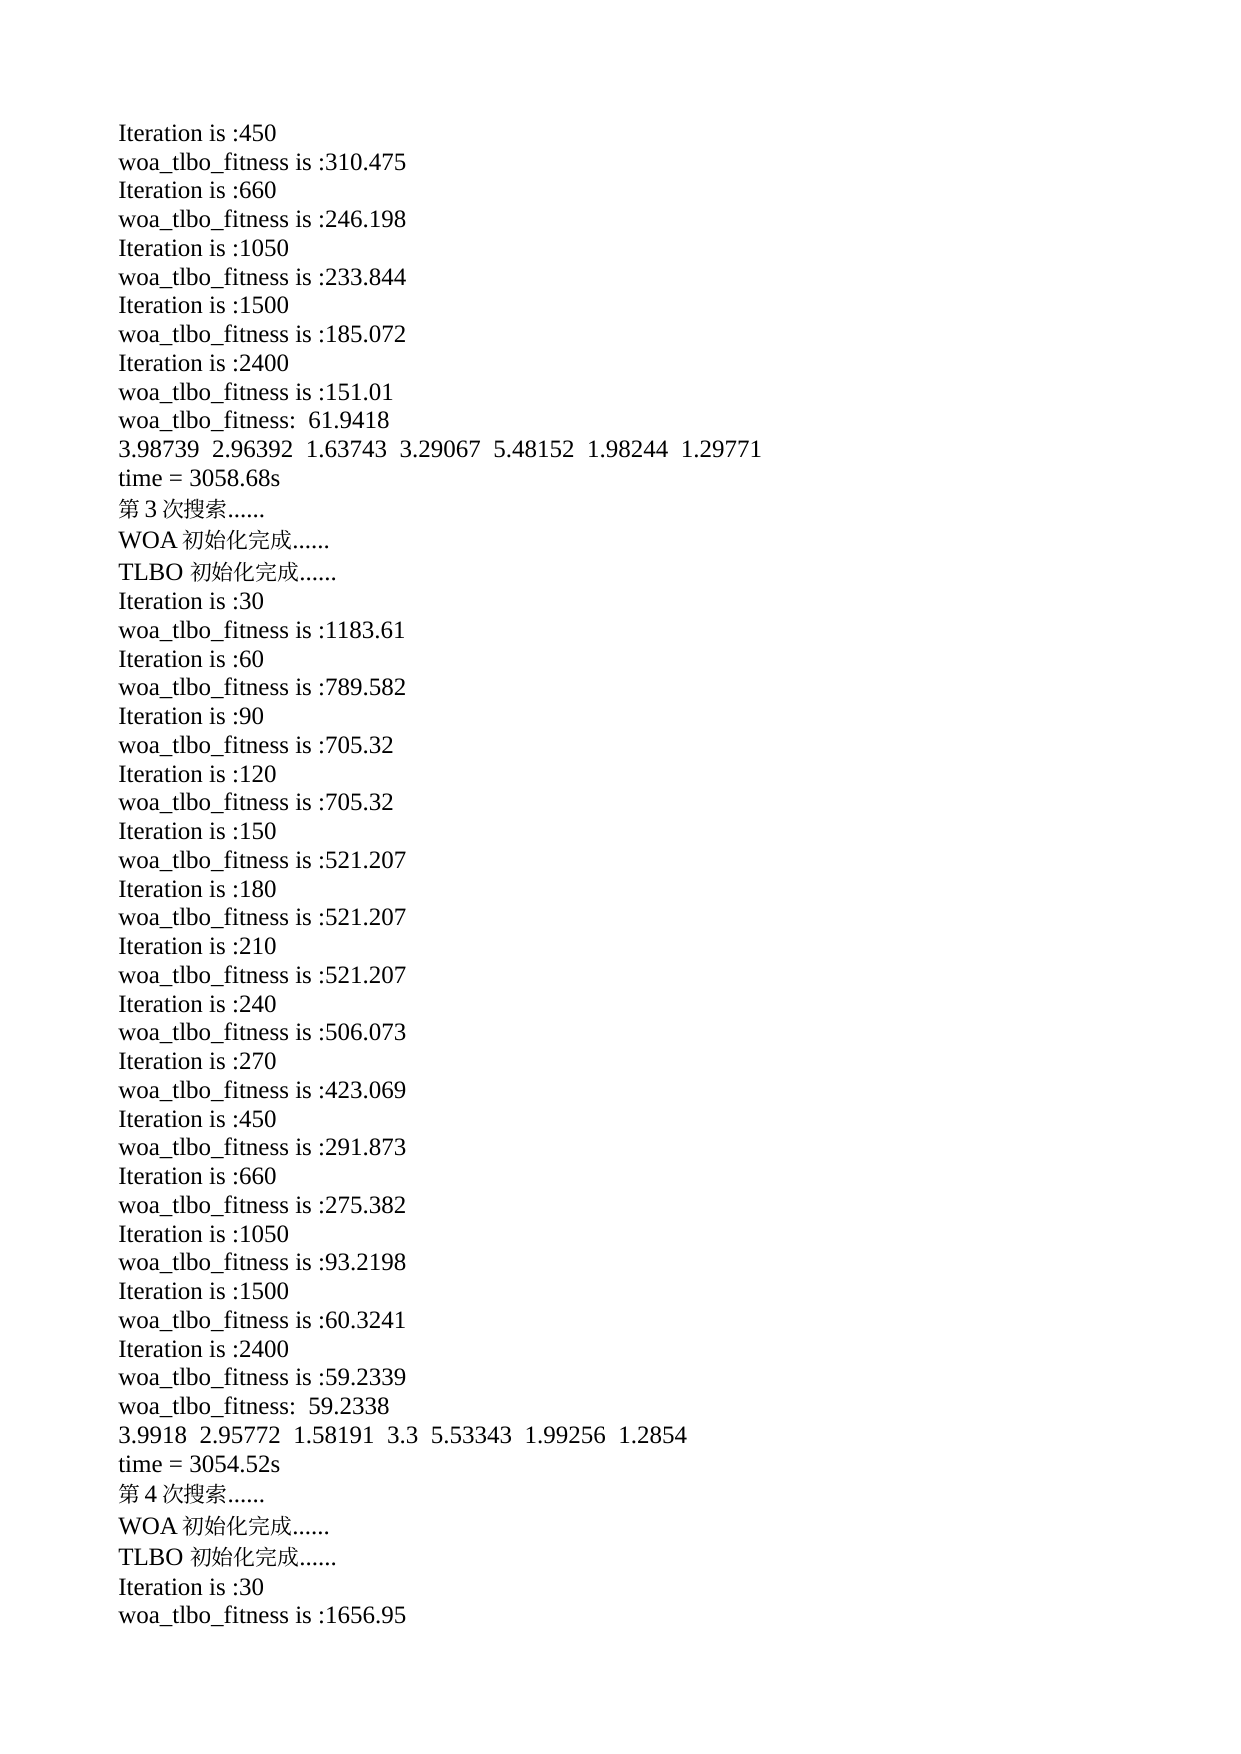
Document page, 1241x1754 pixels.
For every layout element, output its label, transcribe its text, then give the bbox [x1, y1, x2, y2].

text Iteration is :450 [118, 1104, 1122, 1132]
text Iteration is :30 [118, 1572, 1122, 1601]
text woa_tlbo_fitness is :789.582 [118, 672, 1122, 701]
text time = 3054.52s [118, 1449, 1122, 1477]
text WOA 初始化完成...... [118, 523, 1122, 555]
text woa_tlbo_fitness is :310.475 [118, 147, 1122, 176]
text Iteration is :30 [118, 586, 1122, 615]
text Iteration is :660 [118, 176, 1122, 204]
text Iteration is :210 [118, 931, 1122, 960]
text Iteration is :120 [118, 759, 1122, 787]
text Iteration is :270 [118, 1046, 1122, 1075]
text Iteration is :660 [118, 1161, 1122, 1190]
text WOA 初始化完成...... [118, 1509, 1122, 1540]
text woa_tlbo_fitness is :291.873 [118, 1132, 1122, 1161]
text woa_tlbo_fitness is :275.382 [118, 1190, 1122, 1219]
text woa_tlbo_fitness: 61.9418 [118, 406, 1122, 434]
text woa_tlbo_fitness is :705.32 [118, 730, 1122, 759]
text woa_tlbo_fitness is :59.2339 [118, 1362, 1122, 1391]
text woa_tlbo_fitness is :506.073 [118, 1017, 1122, 1046]
text Iteration is :1500 [118, 1276, 1122, 1305]
text woa_tlbo_fitness: 59.2338 [118, 1391, 1122, 1420]
text Iteration is :60 [118, 644, 1122, 672]
text woa_tlbo_fitness is :521.207 [118, 845, 1122, 874]
text Iteration is :90 [118, 701, 1122, 730]
text TLBO 初始化完成...... [118, 555, 1122, 586]
text Iteration is :180 [118, 874, 1122, 902]
text woa_tlbo_fitness is :1183.61 [118, 615, 1122, 644]
text woa_tlbo_fitness is :185.072 [118, 319, 1122, 348]
text 3.9918 2.95772 1.58191 3.3 5.53343 1.99256 1.2854 [118, 1420, 1122, 1449]
text woa_tlbo_fitness is :521.207 [118, 902, 1122, 931]
text 第3次搜索...... [118, 492, 1122, 523]
text woa_tlbo_fitness is :233.844 [118, 262, 1122, 291]
text Iteration is :1050 [118, 233, 1122, 262]
text Iteration is :240 [118, 989, 1122, 1017]
text Iteration is :150 [118, 816, 1122, 845]
text Iteration is :2400 [118, 348, 1122, 377]
text Iteration is :2400 [118, 1334, 1122, 1362]
text time = 3058.68s [118, 463, 1122, 492]
text woa_tlbo_fitness is :1656.95 [118, 1601, 1122, 1629]
text Iteration is :1050 [118, 1219, 1122, 1247]
text woa_tlbo_fitness is :246.198 [118, 204, 1122, 233]
text woa_tlbo_fitness is :93.2198 [118, 1247, 1122, 1276]
text woa_tlbo_fitness is :521.207 [118, 960, 1122, 989]
text 第4次搜索...... [118, 1477, 1122, 1509]
text woa_tlbo_fitness is :60.3241 [118, 1305, 1122, 1334]
text TLBO 初始化完成...... [118, 1540, 1122, 1572]
text Iteration is :1500 [118, 291, 1122, 319]
text woa_tlbo_fitness is :423.069 [118, 1075, 1122, 1104]
text woa_tlbo_fitness is :151.01 [118, 377, 1122, 406]
text woa_tlbo_fitness is :705.32 [118, 787, 1122, 816]
text Iteration is :450 [118, 118, 1122, 147]
text 3.98739 2.96392 1.63743 3.29067 5.48152 1.98244 1.29771 [118, 434, 1122, 463]
